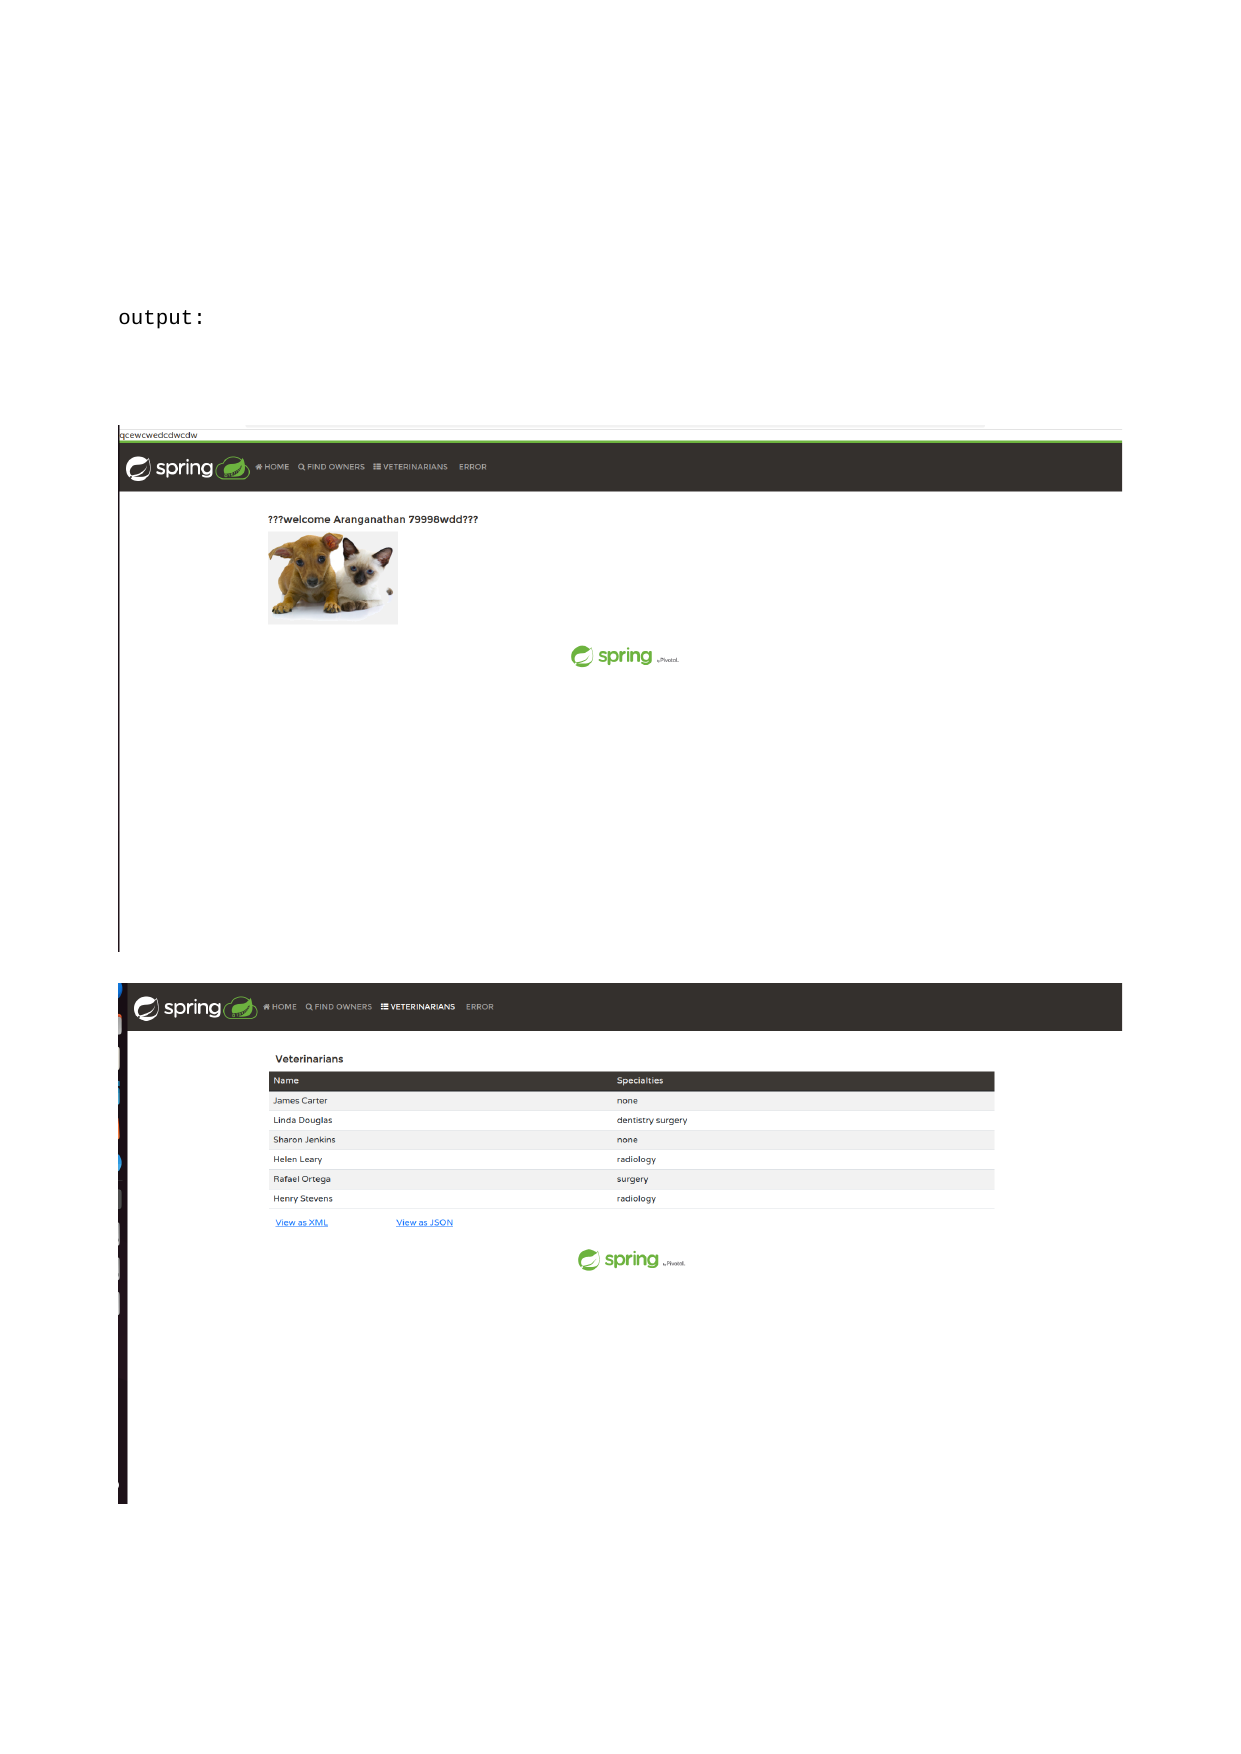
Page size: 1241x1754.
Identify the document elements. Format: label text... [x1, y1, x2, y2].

picture [118, 425, 1123, 952]
picture [118, 983, 1123, 1504]
text output: [118, 307, 1122, 331]
